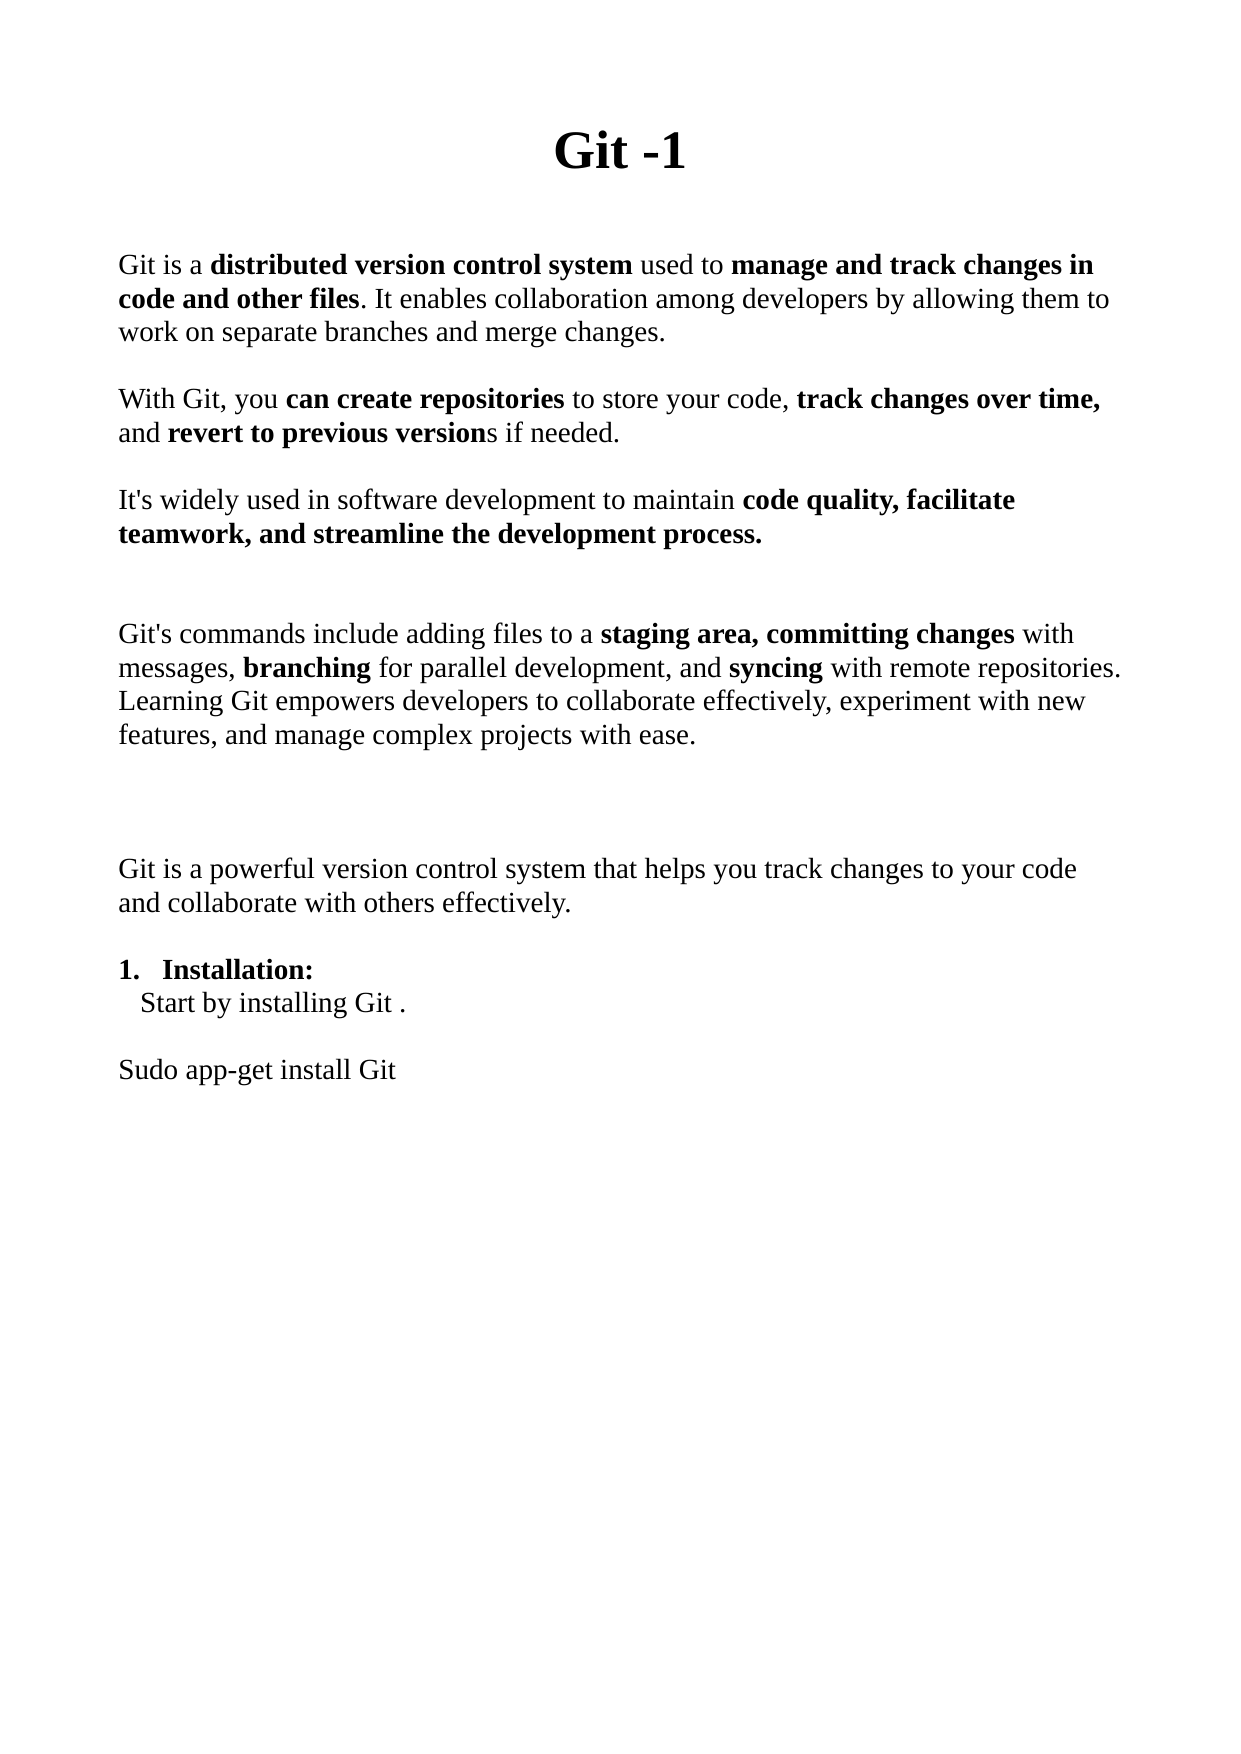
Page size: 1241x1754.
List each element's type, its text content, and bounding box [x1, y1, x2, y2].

text Git -1 [118, 118, 1122, 180]
text Git is a distributed version control system used to manage and track changes in code and other files. It enables collaboration among developers by allowing them to work on separate branches and merge changes. [118, 247, 1122, 348]
text It's widely used in software development to maintain code quality, facilitate teamwork, and streamline the development process. [118, 482, 1122, 549]
text 1. Installation: [118, 952, 1122, 985]
text Start by installing Git . [118, 985, 1122, 1019]
text Sudo app-get install Git [118, 1052, 1122, 1086]
text With Git, you can create repositories to store your code, track changes over time, and revert to previous versions if needed. [118, 382, 1122, 449]
text Git is a powerful version control system that helps you track changes to your code and collaborate with others effectively. [118, 851, 1122, 918]
text Git's commands include adding files to a staging area, committing changes with messages, branching for parallel development, and syncing with remote repositories. Learning Git empowers developers to collaborate effectively, experiment with new features, and manage complex projects with ease. [118, 616, 1122, 751]
